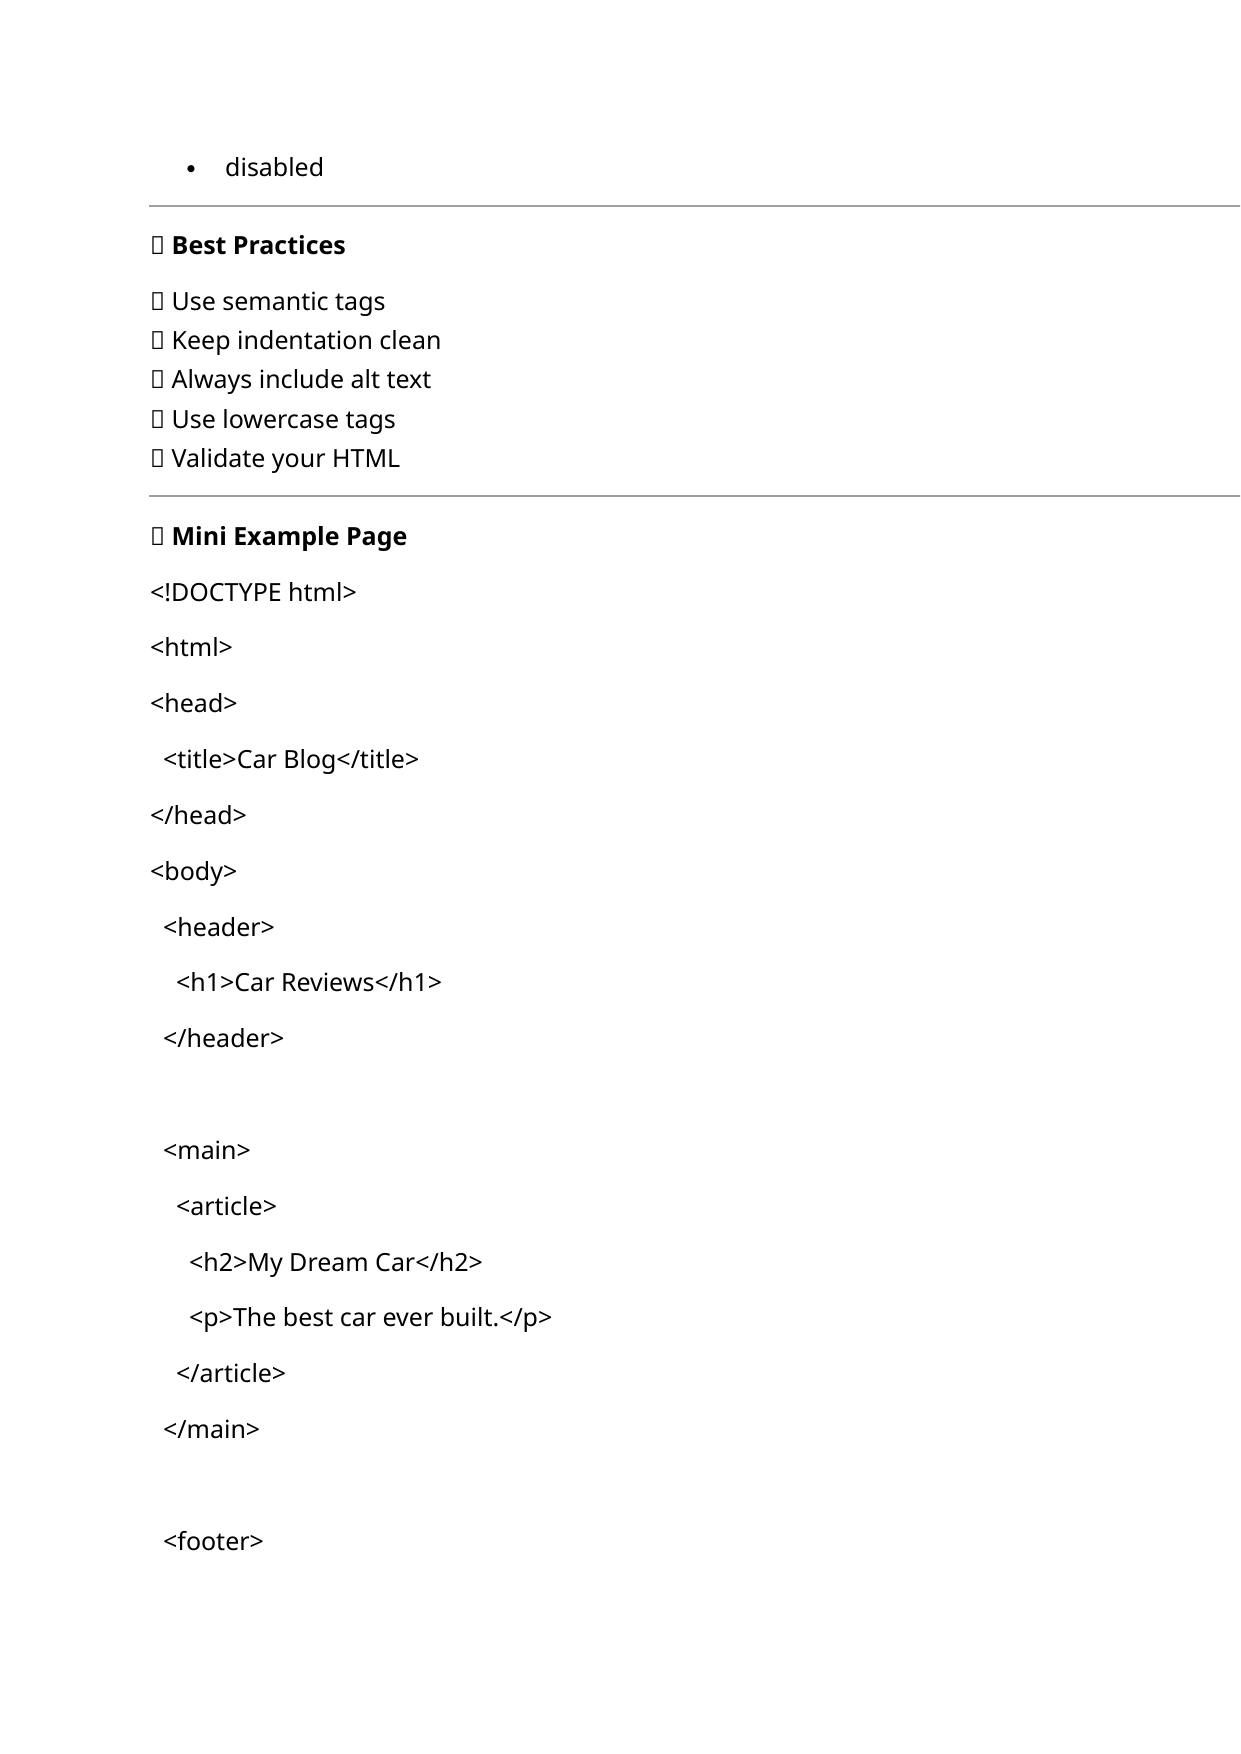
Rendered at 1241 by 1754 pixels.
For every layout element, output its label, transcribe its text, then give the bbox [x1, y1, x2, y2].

list disabled [187, 150, 1090, 184]
text <body> [150, 853, 1090, 887]
text <header> [150, 909, 1090, 943]
text 🚀 Best Practices [150, 228, 1090, 262]
text <!DOCTYPE html> [150, 574, 1090, 608]
text <p>The best car ever built.</p> [150, 1300, 1090, 1334]
text <footer> [150, 1523, 1090, 1557]
text </head> [150, 797, 1090, 832]
text <main> [150, 1132, 1090, 1167]
text </main> [150, 1412, 1090, 1446]
text </article> [150, 1356, 1090, 1390]
text 🧪 Mini Example Page [150, 518, 1090, 552]
text <article> [150, 1188, 1090, 1222]
text <head> [150, 686, 1090, 720]
text </header> [150, 1021, 1090, 1055]
text <html> [150, 630, 1090, 664]
text <h1>Car Reviews</h1> [150, 965, 1090, 999]
text <title>Car Blog</title> [150, 742, 1090, 776]
text ✅ Use semantic tags ✅ Keep indentation clean ✅ Always include alt text ✅ Use lowercase tags ✅ Validate your HTML [150, 284, 1090, 474]
text <h2>My Dream Car</h2> [150, 1244, 1090, 1278]
